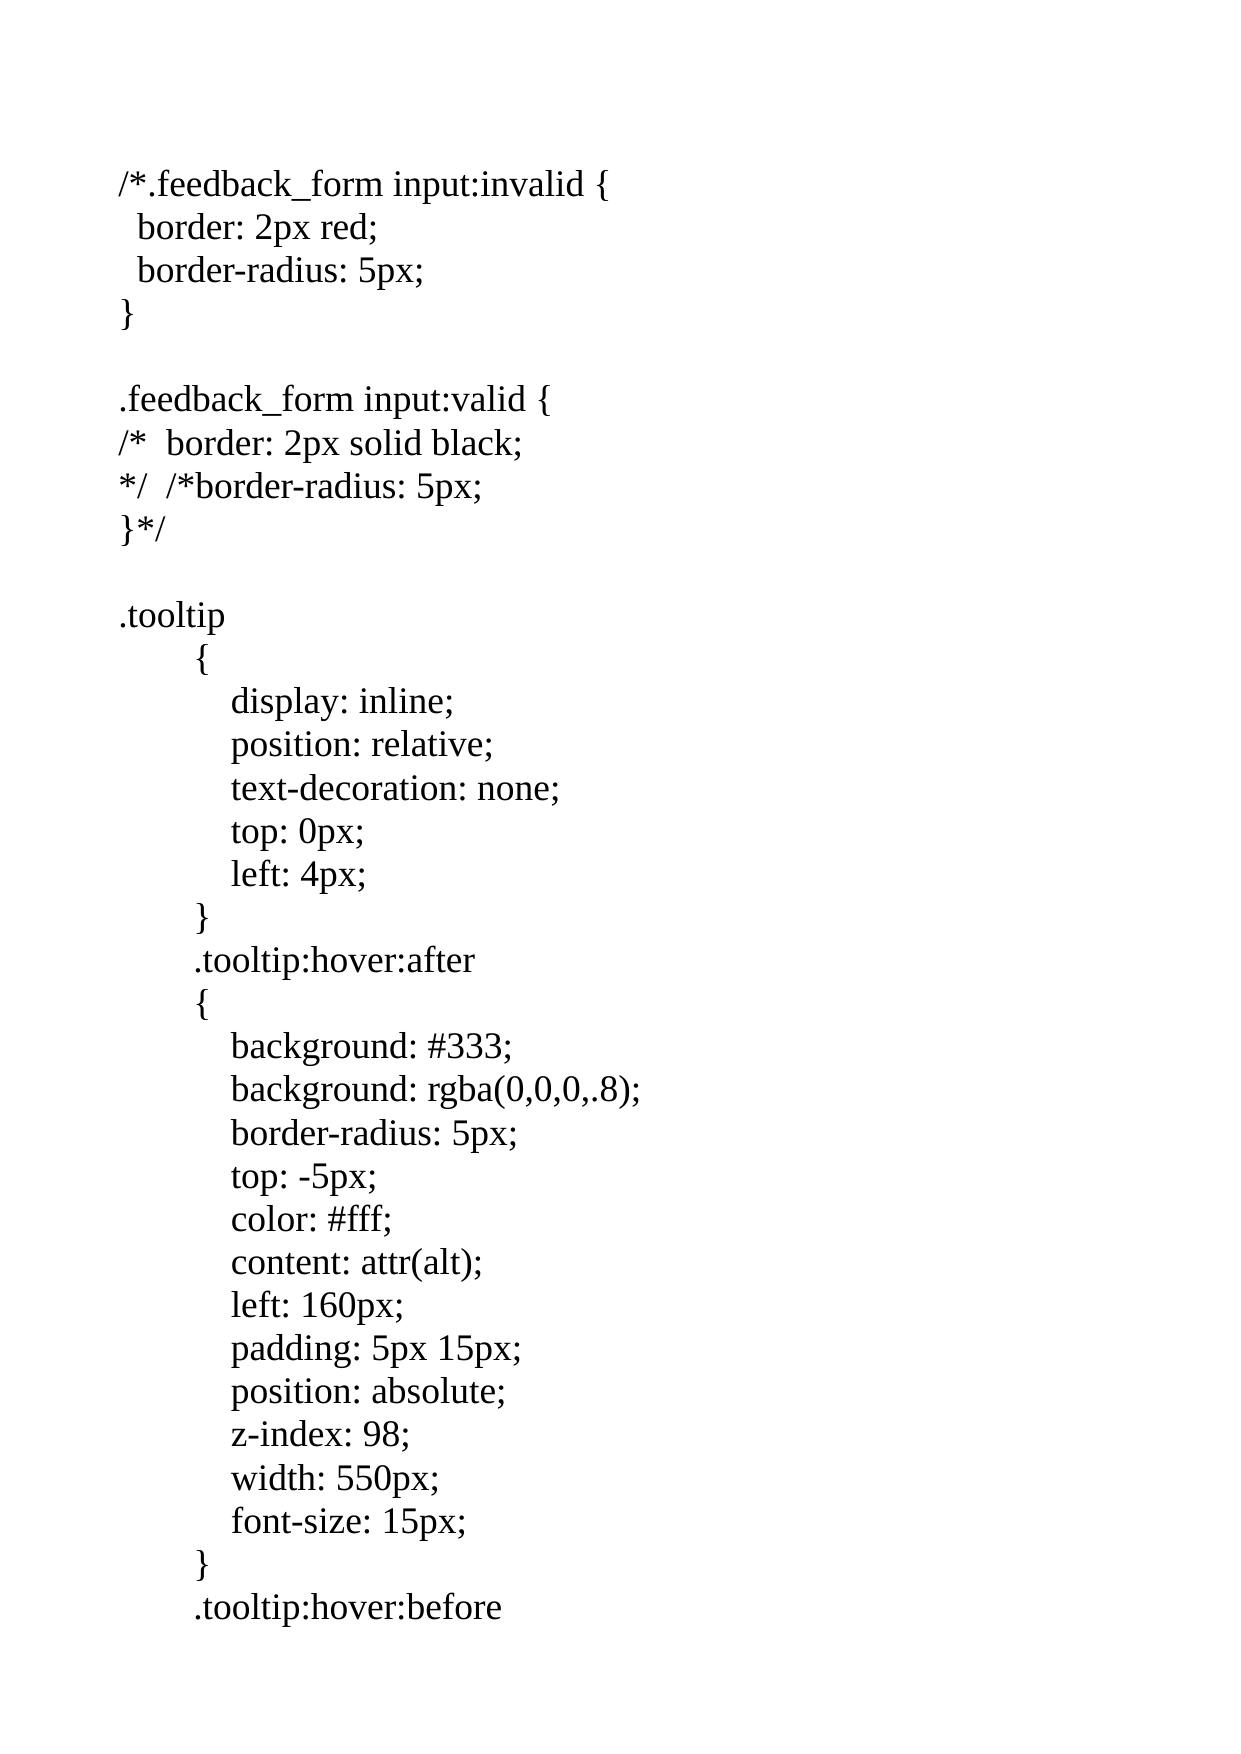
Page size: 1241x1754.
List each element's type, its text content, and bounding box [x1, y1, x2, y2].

text { [118, 981, 1122, 1024]
text } [118, 1541, 1122, 1584]
text left: 160px; [118, 1282, 1122, 1326]
text content: attr(alt); [118, 1239, 1122, 1282]
text color: #fff; [118, 1196, 1122, 1239]
text padding: 5px 15px; [118, 1326, 1122, 1369]
text background: rgba(0,0,0,.8); [118, 1067, 1122, 1110]
text position: relative; [118, 722, 1122, 765]
text display: inline; [118, 679, 1122, 722]
text top: -5px; [118, 1153, 1122, 1196]
text position: absolute; [118, 1369, 1122, 1412]
text text-decoration: none; [118, 765, 1122, 808]
text /* border: 2px solid black; [118, 420, 1122, 463]
text border-radius: 5px; [118, 1110, 1122, 1153]
text border-radius: 5px; [118, 247, 1122, 291]
text /*.feedback_form input:invalid { [118, 161, 1122, 204]
text background: #333; [118, 1024, 1122, 1067]
text } [118, 894, 1122, 937]
text left: 4px; [118, 851, 1122, 894]
text } [118, 291, 1122, 334]
text border: 2px red; [118, 204, 1122, 247]
text .feedback_form input:valid { [118, 377, 1122, 420]
text .tooltip:hover:after [118, 937, 1122, 981]
text .tooltip [118, 592, 1122, 636]
text .tooltip:hover:before [118, 1584, 1122, 1627]
text font-size: 15px; [118, 1498, 1122, 1541]
text }*/ [118, 506, 1122, 549]
text width: 550px; [118, 1455, 1122, 1498]
text { [118, 636, 1122, 679]
text */ /*border-radius: 5px; [118, 463, 1122, 506]
text top: 0px; [118, 808, 1122, 851]
text z-index: 98; [118, 1412, 1122, 1455]
